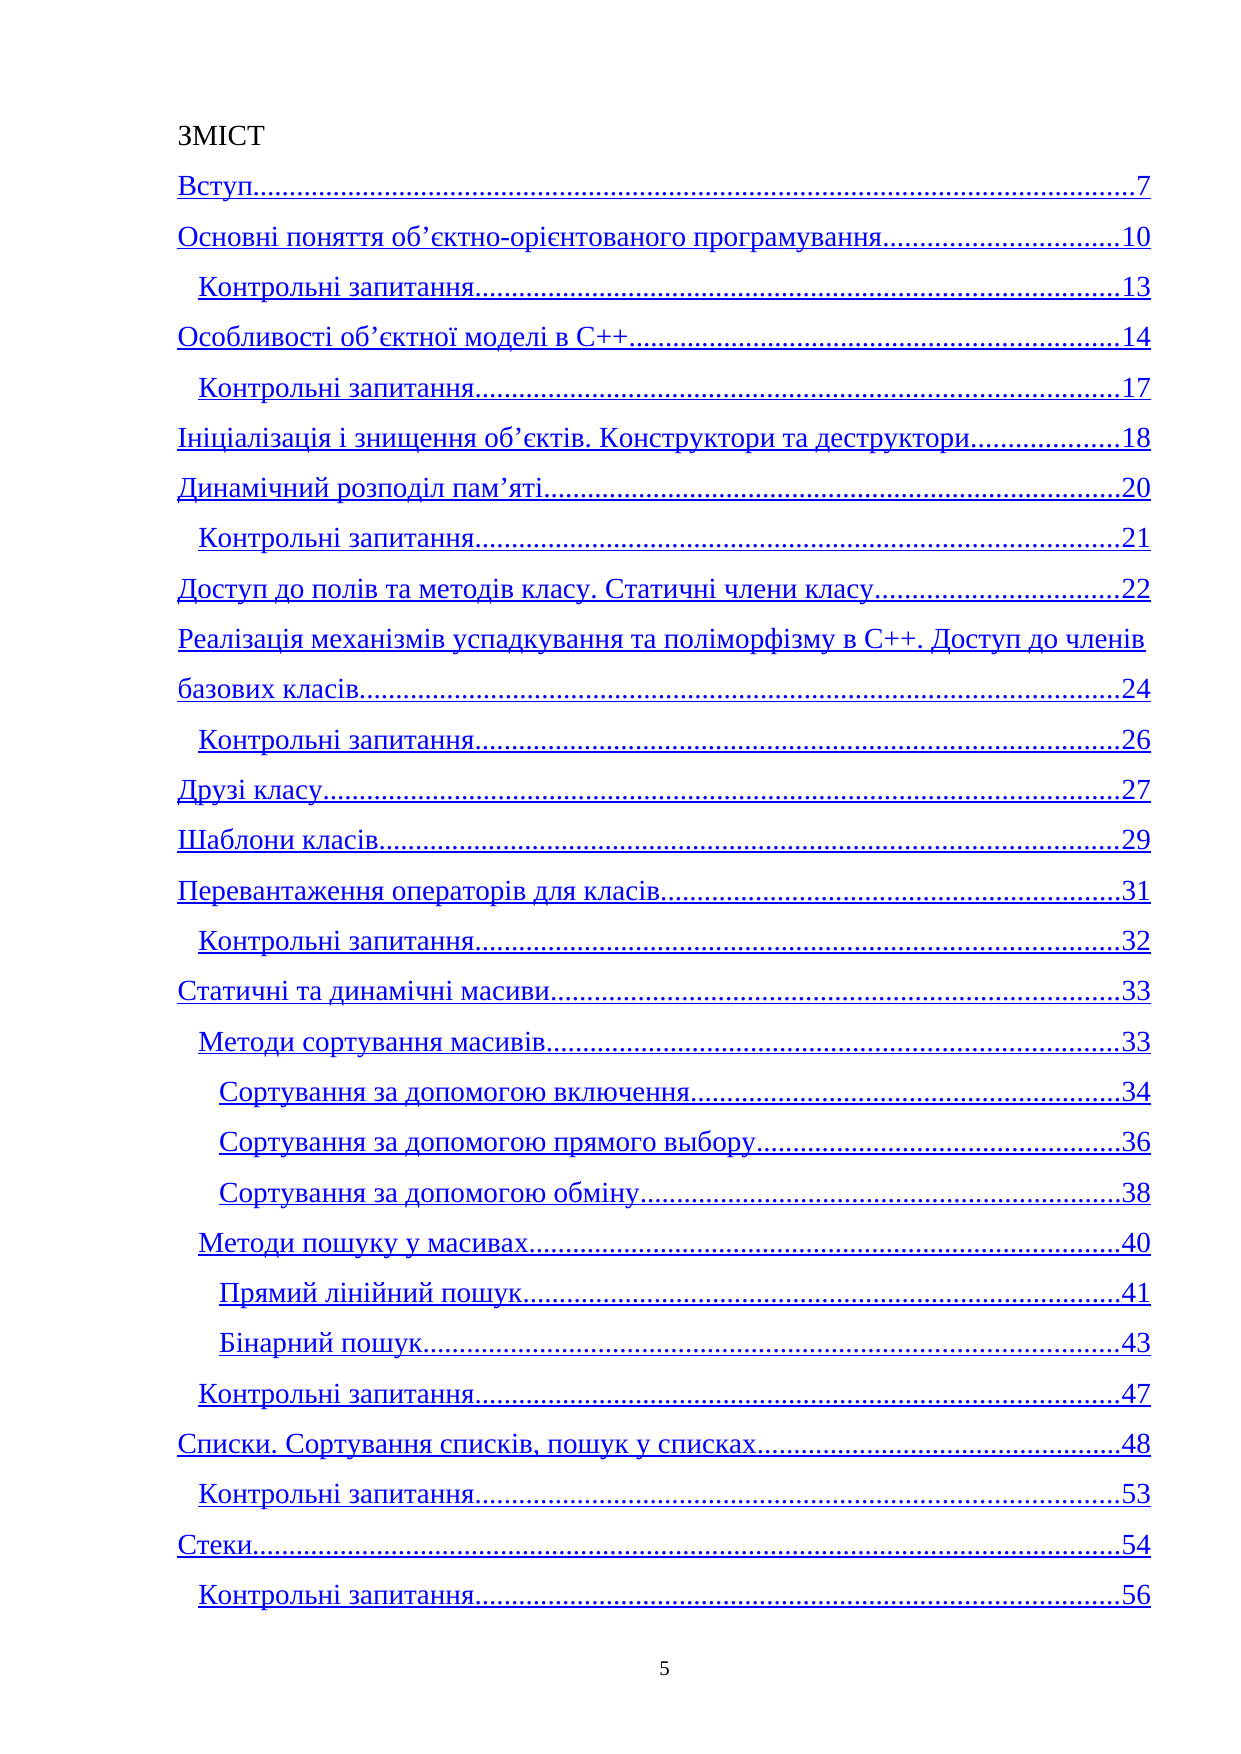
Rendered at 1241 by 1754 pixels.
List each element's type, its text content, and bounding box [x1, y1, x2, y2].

text Шаблони класів 29 [177, 822, 1152, 856]
text Бінарний пошук 43 [219, 1326, 1152, 1359]
text Стеки 54 [177, 1527, 1152, 1560]
text Методи пошуку у масивах 40 [198, 1225, 1152, 1258]
text Основні поняття об’єктно-орієнтованого програмування 10 [177, 219, 1152, 252]
text Доступ до полів та методів класу. Статичні члени класу 22 [177, 571, 1152, 604]
text ЗМІСТ [177, 118, 1152, 152]
text Ініціалізація і знищення об’єктів. Конструктори та деструктори 18 [177, 420, 1152, 453]
text Контрольні запитання 26 [198, 722, 1152, 755]
text Контрольні запитання 17 [198, 370, 1152, 403]
text Списки. Сортування списків, пошук у списках 48 [177, 1426, 1152, 1460]
text Сортування за допомогою прямого выбору 36 [219, 1124, 1152, 1158]
text Реалізація механізмів успадкування та поліморфізму в С++. Доступ до членів базових класів 24 [177, 621, 1152, 705]
text Перевантаження операторів для класів 31 [177, 873, 1152, 906]
text Статичні та динамічні масиви 33 [177, 973, 1152, 1007]
text Контрольні запитання 21 [198, 521, 1152, 554]
text Контрольні запитання 13 [198, 269, 1152, 303]
text Прямий лінійний пошук 41 [219, 1275, 1152, 1309]
text Сортування за допомогою обміну 38 [219, 1175, 1152, 1208]
text Сортування за допомогою включення 34 [219, 1074, 1152, 1108]
text Динамічний розподіл пам’яті 20 [177, 470, 1152, 504]
text Контрольні запитання 47 [198, 1376, 1152, 1409]
text Контрольні запитання 53 [198, 1477, 1152, 1510]
text Друзі класу 27 [177, 772, 1152, 806]
text Вступ 7 [177, 168, 1152, 202]
text Контрольні запитання 56 [198, 1577, 1152, 1611]
text Методи сортування масивів. 33 [198, 1024, 1152, 1057]
text Особливості об’єктної моделі в С++ 14 [177, 319, 1152, 353]
text Контрольні запитання 32 [198, 923, 1152, 957]
